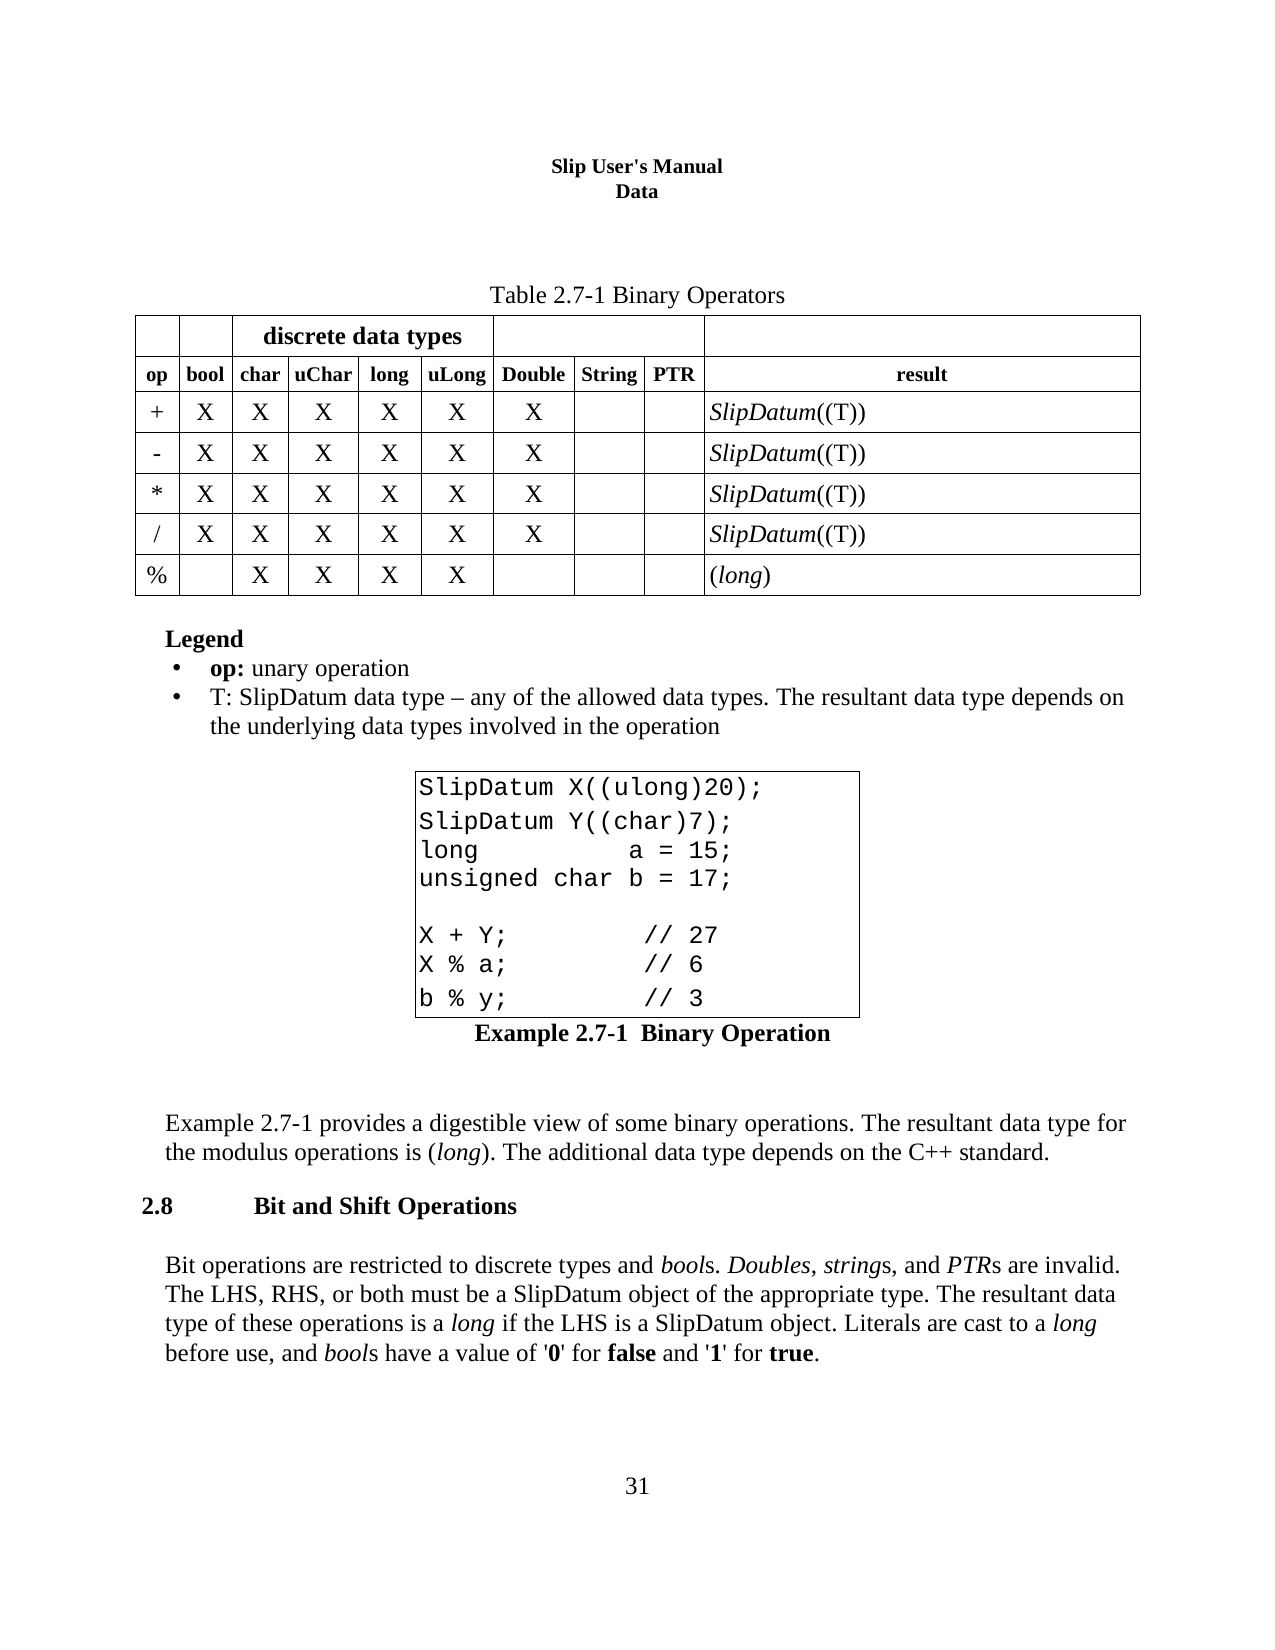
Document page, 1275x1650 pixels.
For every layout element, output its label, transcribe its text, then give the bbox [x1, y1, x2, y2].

text long a = 15; [416, 837, 859, 866]
table_cell [136, 316, 179, 356]
table_header Table 2.7-1 Binary Operators [135, 275, 1140, 315]
table_cell [644, 316, 704, 356]
table_cell X [359, 474, 421, 513]
table_cell X [359, 392, 421, 432]
table_cell X [180, 433, 232, 473]
table_cell X [422, 514, 493, 554]
text X + Y; // 27 [416, 923, 859, 951]
table_cell PTR [645, 357, 704, 391]
table_cell char [233, 357, 288, 391]
table_cell [575, 555, 644, 594]
table_cell (long) [705, 555, 1140, 594]
list op: unary operation [172, 653, 210, 682]
subtitle Bit and Shift Operations [135, 1191, 1140, 1220]
table_cell X [289, 474, 358, 513]
table_cell * [136, 474, 179, 513]
table_cell [575, 392, 644, 432]
table_cell [494, 555, 574, 594]
table_cell SlipDatum((T)) [705, 433, 1140, 473]
table_cell [575, 474, 644, 513]
table_cell / [136, 514, 179, 554]
table_cell [645, 474, 704, 513]
text Example 2.7-1 provides a digestible view of some binary operations. The resultant data type for the modulus operations is (long). The additional data type depends on the C++ standard. [165, 1107, 1140, 1166]
table_cell X [422, 392, 493, 432]
table_cell [645, 514, 704, 554]
table_cell discrete data types [233, 316, 493, 356]
table_cell [645, 433, 704, 473]
table_cell X [180, 514, 232, 554]
table_cell X [233, 514, 288, 554]
table_cell X [359, 555, 421, 594]
table_cell X [494, 392, 574, 432]
table_cell X [233, 474, 288, 513]
text SlipDatum Y((char)7); [416, 805, 859, 837]
table_cell [705, 316, 1140, 356]
table_cell bool [180, 357, 232, 391]
table_cell X [289, 514, 358, 554]
table_cell X [289, 555, 358, 594]
table_cell % [136, 555, 179, 594]
table_cell String [575, 357, 644, 391]
table_cell Double [494, 357, 574, 391]
table_cell [180, 316, 232, 356]
table_cell [645, 555, 704, 594]
table_cell X [233, 555, 288, 594]
table_cell SlipDatum((T)) [705, 514, 1140, 554]
table_cell [575, 433, 644, 473]
list T: SlipDatum data type – any of the allowed data types. The resultant data type depends on the underlying data types involved in the operation [721, 682, 1140, 740]
text Example 2.7-1 Binary Operation [445, 1018, 474, 1046]
table_cell X [494, 474, 574, 513]
table_cell X [422, 474, 493, 513]
table_cell X [233, 433, 288, 473]
table_cell - [136, 433, 179, 473]
text SlipDatum X((ulong)20); [416, 772, 859, 805]
table_cell X [289, 433, 358, 473]
table_cell SlipDatum((T)) [705, 392, 1140, 432]
table_cell X [422, 555, 493, 594]
table_cell uChar [289, 357, 358, 391]
table_cell [180, 555, 232, 594]
table_cell X [494, 514, 574, 554]
table_cell X [289, 392, 358, 432]
table_cell uLong [422, 357, 493, 391]
text unsigned char b = 17; [416, 866, 859, 894]
table_cell [645, 392, 704, 432]
table_cell X [180, 392, 232, 432]
list op: unary operation [409, 653, 1140, 682]
table_cell X [233, 392, 288, 432]
table_cell X [180, 474, 232, 513]
table_cell [494, 316, 574, 356]
text b % y; // 3 [416, 983, 859, 1017]
table_cell + [136, 392, 179, 432]
table_cell [574, 316, 644, 356]
text X % a; // 6 [416, 951, 859, 983]
table_cell X [494, 433, 574, 473]
text Legend [244, 624, 1140, 653]
table_cell X [359, 514, 421, 554]
table_cell result [705, 357, 1140, 391]
table_cell long [359, 357, 421, 391]
text Example 2.7-1 Binary Operation [831, 1018, 859, 1046]
table_cell [575, 514, 644, 554]
table_cell X [422, 433, 493, 473]
table_cell SlipDatum((T)) [705, 474, 1140, 513]
table_cell op [136, 357, 179, 391]
text Bit operations are restricted to discrete types and bools. Doubles, strings, and PTRs are invalid. The LHS, RHS, or both must be a SlipDatum object of the appropriate type. The resultant data type of these operations is a long if the LHS is a SlipDatum object. Literals are cast to a long before use, and bools have a value of '0' for false and '1' for true. [165, 1250, 1140, 1366]
table_cell X [359, 433, 421, 473]
